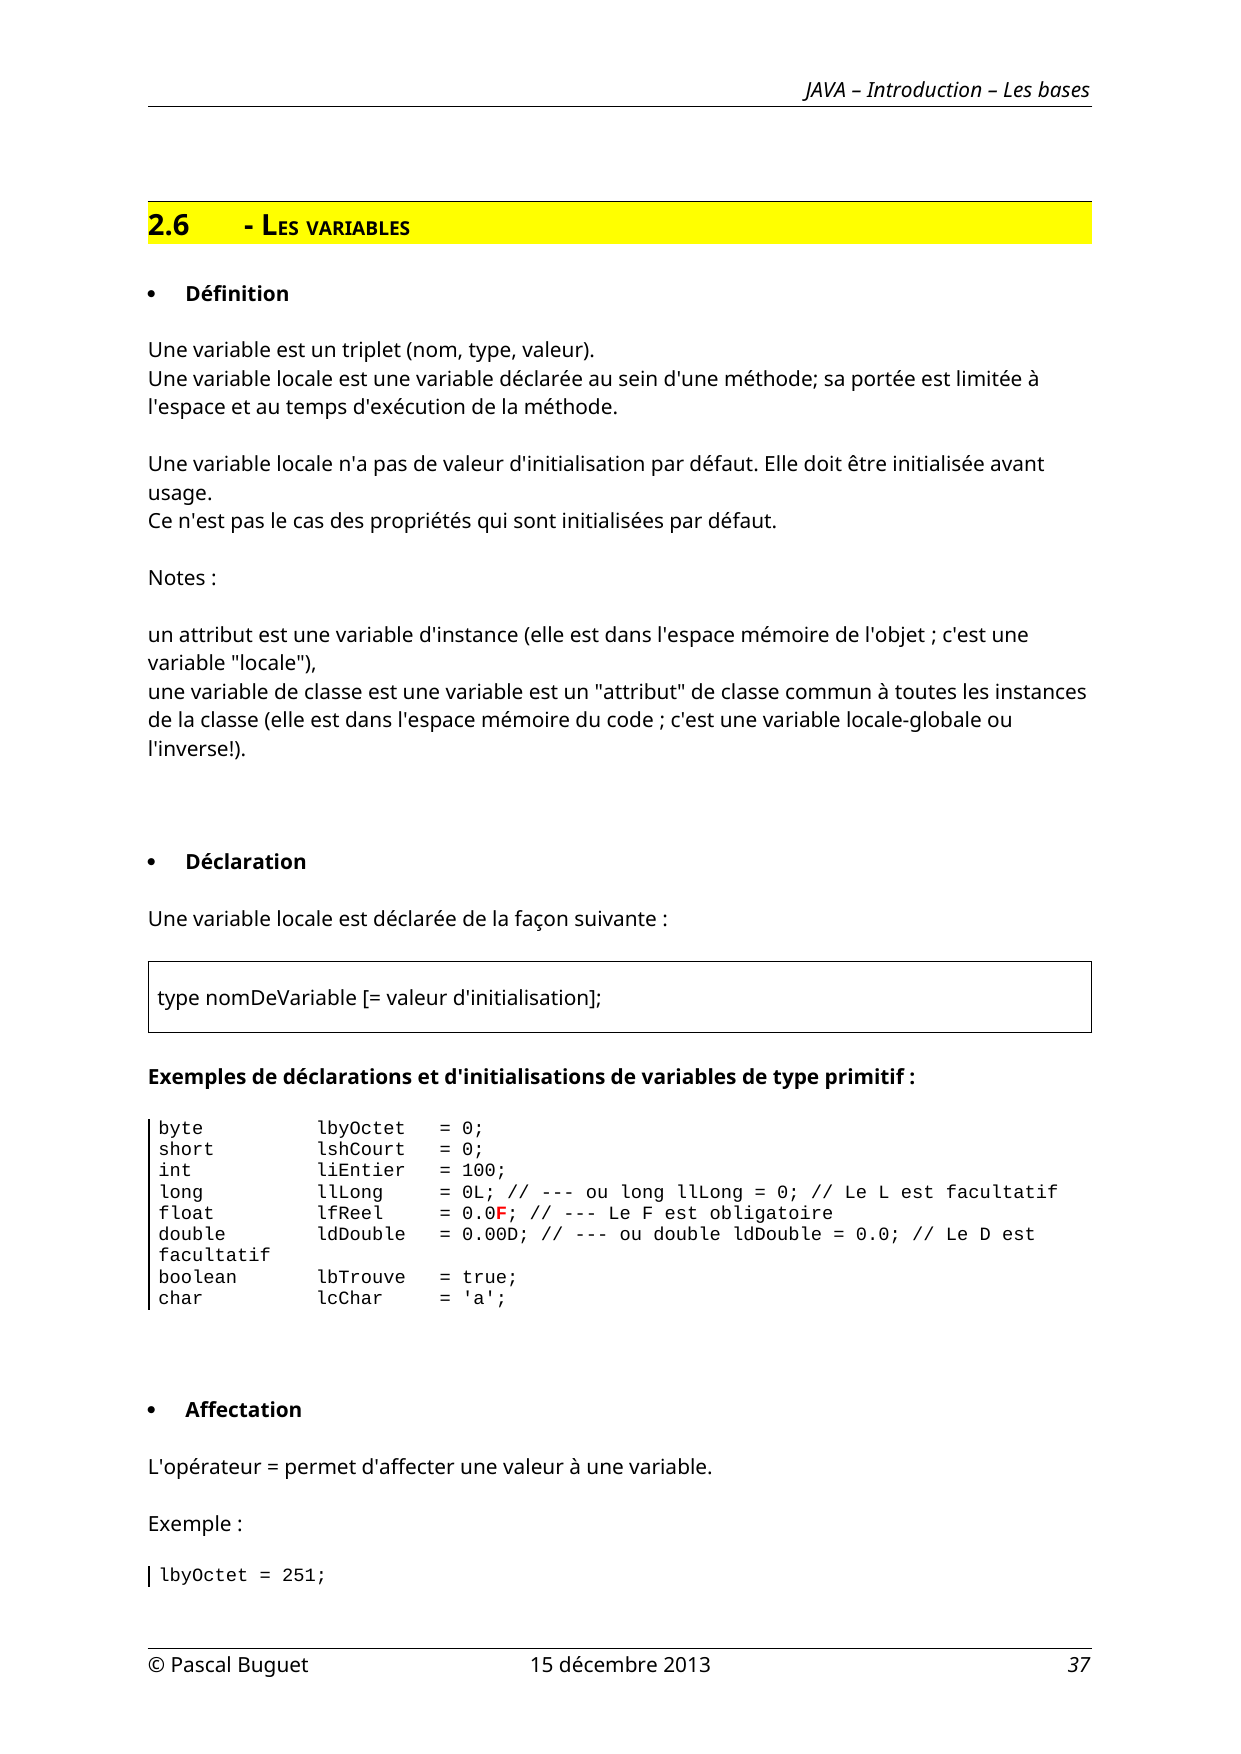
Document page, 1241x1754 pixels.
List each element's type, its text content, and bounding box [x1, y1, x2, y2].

list Affectation [148, 1395, 1092, 1424]
text Une variable locale est déclarée de la façon suivante : [148, 904, 1092, 933]
text type nomDeVariable [= valeur d'initialisation]; [149, 962, 1091, 1032]
text Notes : [148, 563, 1092, 591]
text Une variable locale n'a pas de valeur d'initialisation par défaut. Elle doit être initialisée avant usage. [148, 449, 1092, 506]
text char lcChar = 'a'; [150, 1289, 1092, 1310]
subtitle - Les variables [148, 202, 1092, 244]
text short lshCourt = 0; [150, 1140, 1092, 1161]
text une variable de classe est une variable est un "attribut" de classe commun à toutes les instances de la classe (elle est dans l'espace mémoire du code ; c'est une variable locale-globale ou l'inverse!). [148, 677, 1092, 762]
text L'opérateur = permet d'affecter une valeur à une variable. [148, 1452, 1092, 1481]
text Exemples de déclarations et d'initialisations de variables de type primitif : [148, 1062, 1092, 1090]
text boolean lbTrouve = true; [150, 1267, 1092, 1289]
text un attribut est une variable d'instance (elle est dans l'espace mémoire de l'objet ; c'est une variable "locale"), [148, 620, 1092, 677]
text lbyOctet = 251; [150, 1566, 1092, 1587]
text byte lbyOctet = 0; [150, 1119, 1092, 1140]
list Déclaration [148, 847, 1092, 876]
text Une variable locale est une variable déclarée au sein d'une méthode; sa portée est limitée à l'espace et au temps d'exécution de la méthode. [148, 364, 1092, 421]
text float lfReel = 0.0F; // --- Le F est obligatoire [150, 1204, 1092, 1225]
text double ldDouble = 0.00D; // --- ou double ldDouble = 0.0; // Le D est facultatif [150, 1225, 1092, 1267]
list Définition [148, 279, 1092, 307]
text Ce n'est pas le cas des propriétés qui sont initialisées par défaut. [148, 506, 1092, 534]
text int liEntier = 100; [150, 1161, 1092, 1182]
text Exemple : [148, 1509, 1092, 1537]
text long llLong = 0L; // --- ou long llLong = 0; // Le L est facultatif [150, 1182, 1092, 1204]
text Une variable est un triplet (nom, type, valeur). [148, 336, 1092, 364]
